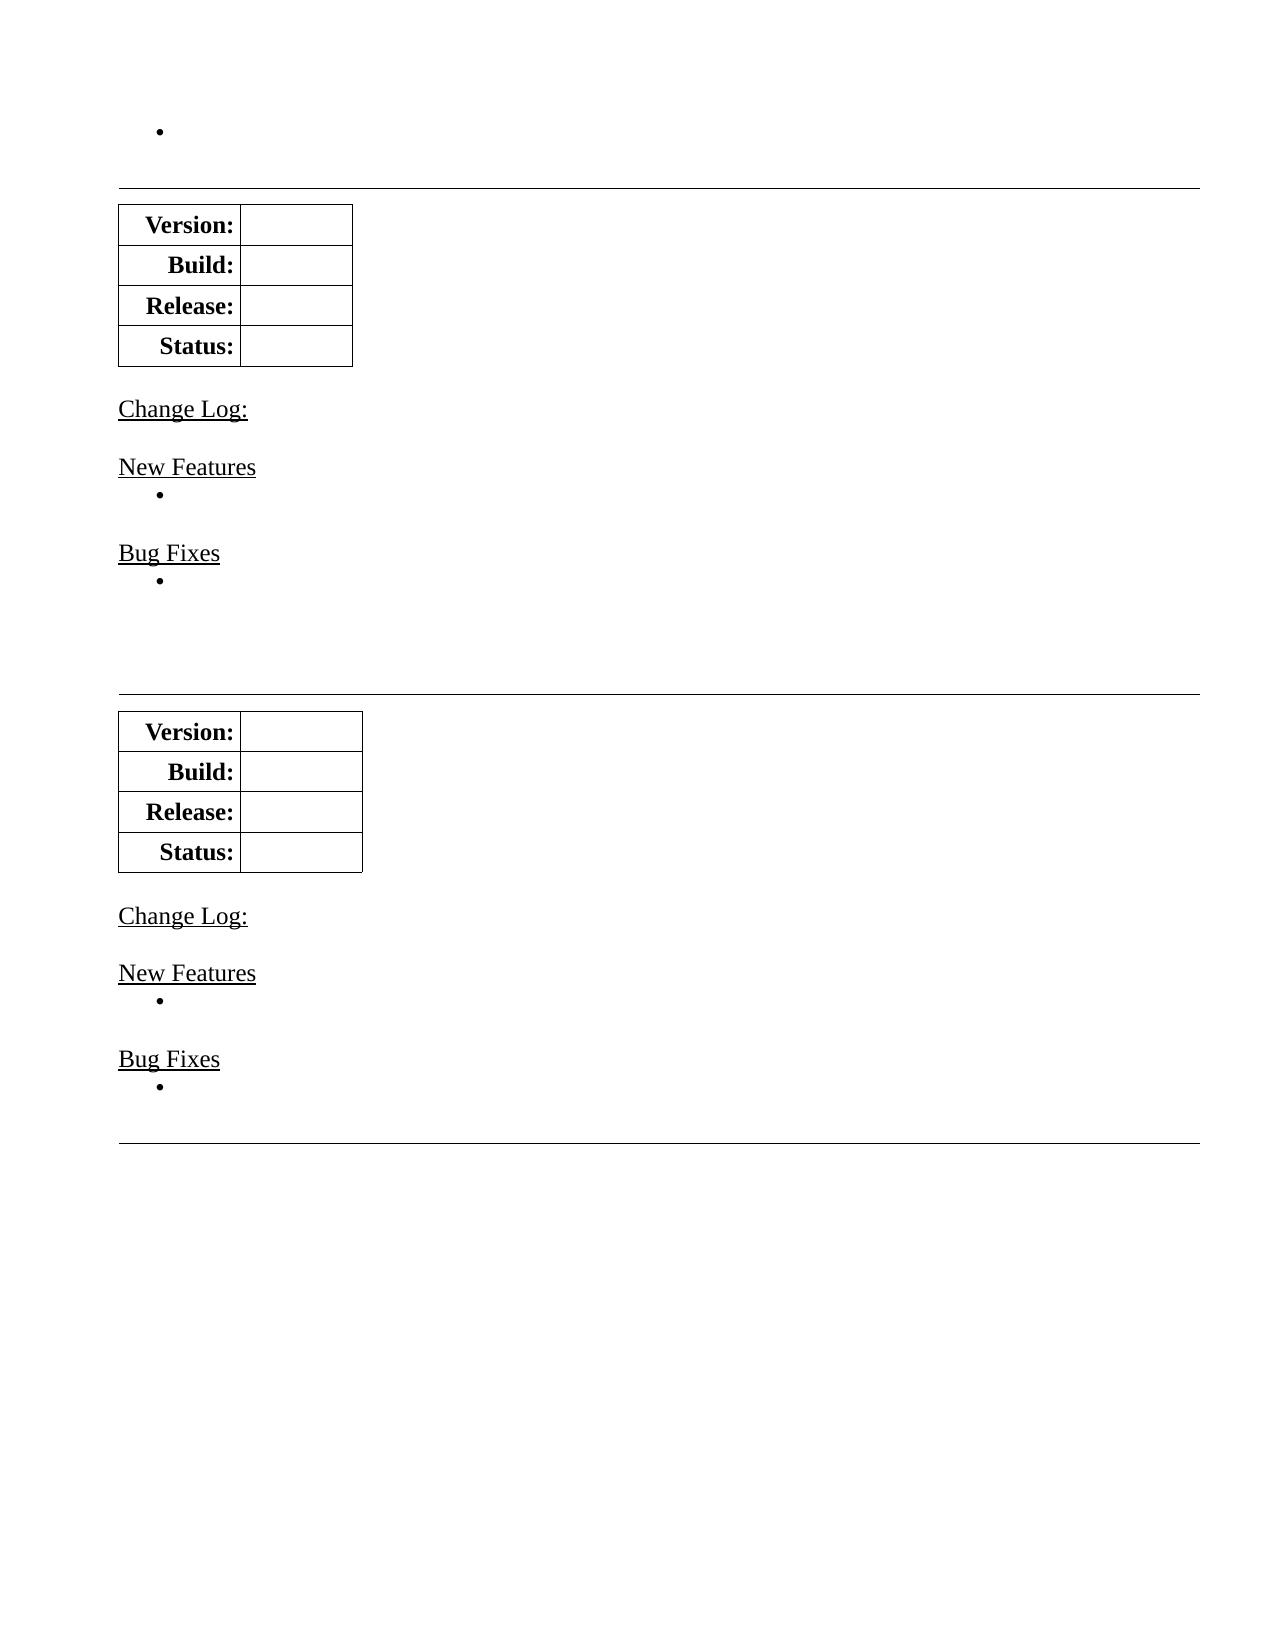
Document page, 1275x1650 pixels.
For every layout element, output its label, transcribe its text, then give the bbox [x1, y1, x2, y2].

text Bug Fixes [118, 1044, 1157, 1073]
text New Features [118, 958, 1157, 987]
table_cell [241, 792, 362, 832]
table_cell [241, 286, 352, 325]
table_cell [241, 833, 362, 872]
table_cell [241, 326, 352, 366]
table_header Version: [119, 712, 240, 751]
table_cell Status: [119, 326, 240, 366]
table_header Version: [119, 205, 240, 245]
table_cell [241, 752, 362, 791]
table_cell [241, 246, 352, 285]
text Change Log: [118, 901, 1157, 929]
table_cell Status: [119, 833, 240, 872]
table_cell Release: [119, 792, 240, 832]
table_cell Build: [119, 246, 240, 285]
table_header [241, 712, 362, 751]
table_header [241, 205, 352, 245]
text New Features [118, 452, 1157, 481]
text Change Log: [118, 394, 1157, 423]
text Bug Fixes [118, 538, 1157, 567]
table_cell Build: [119, 752, 240, 791]
table_cell Release: [119, 286, 240, 325]
